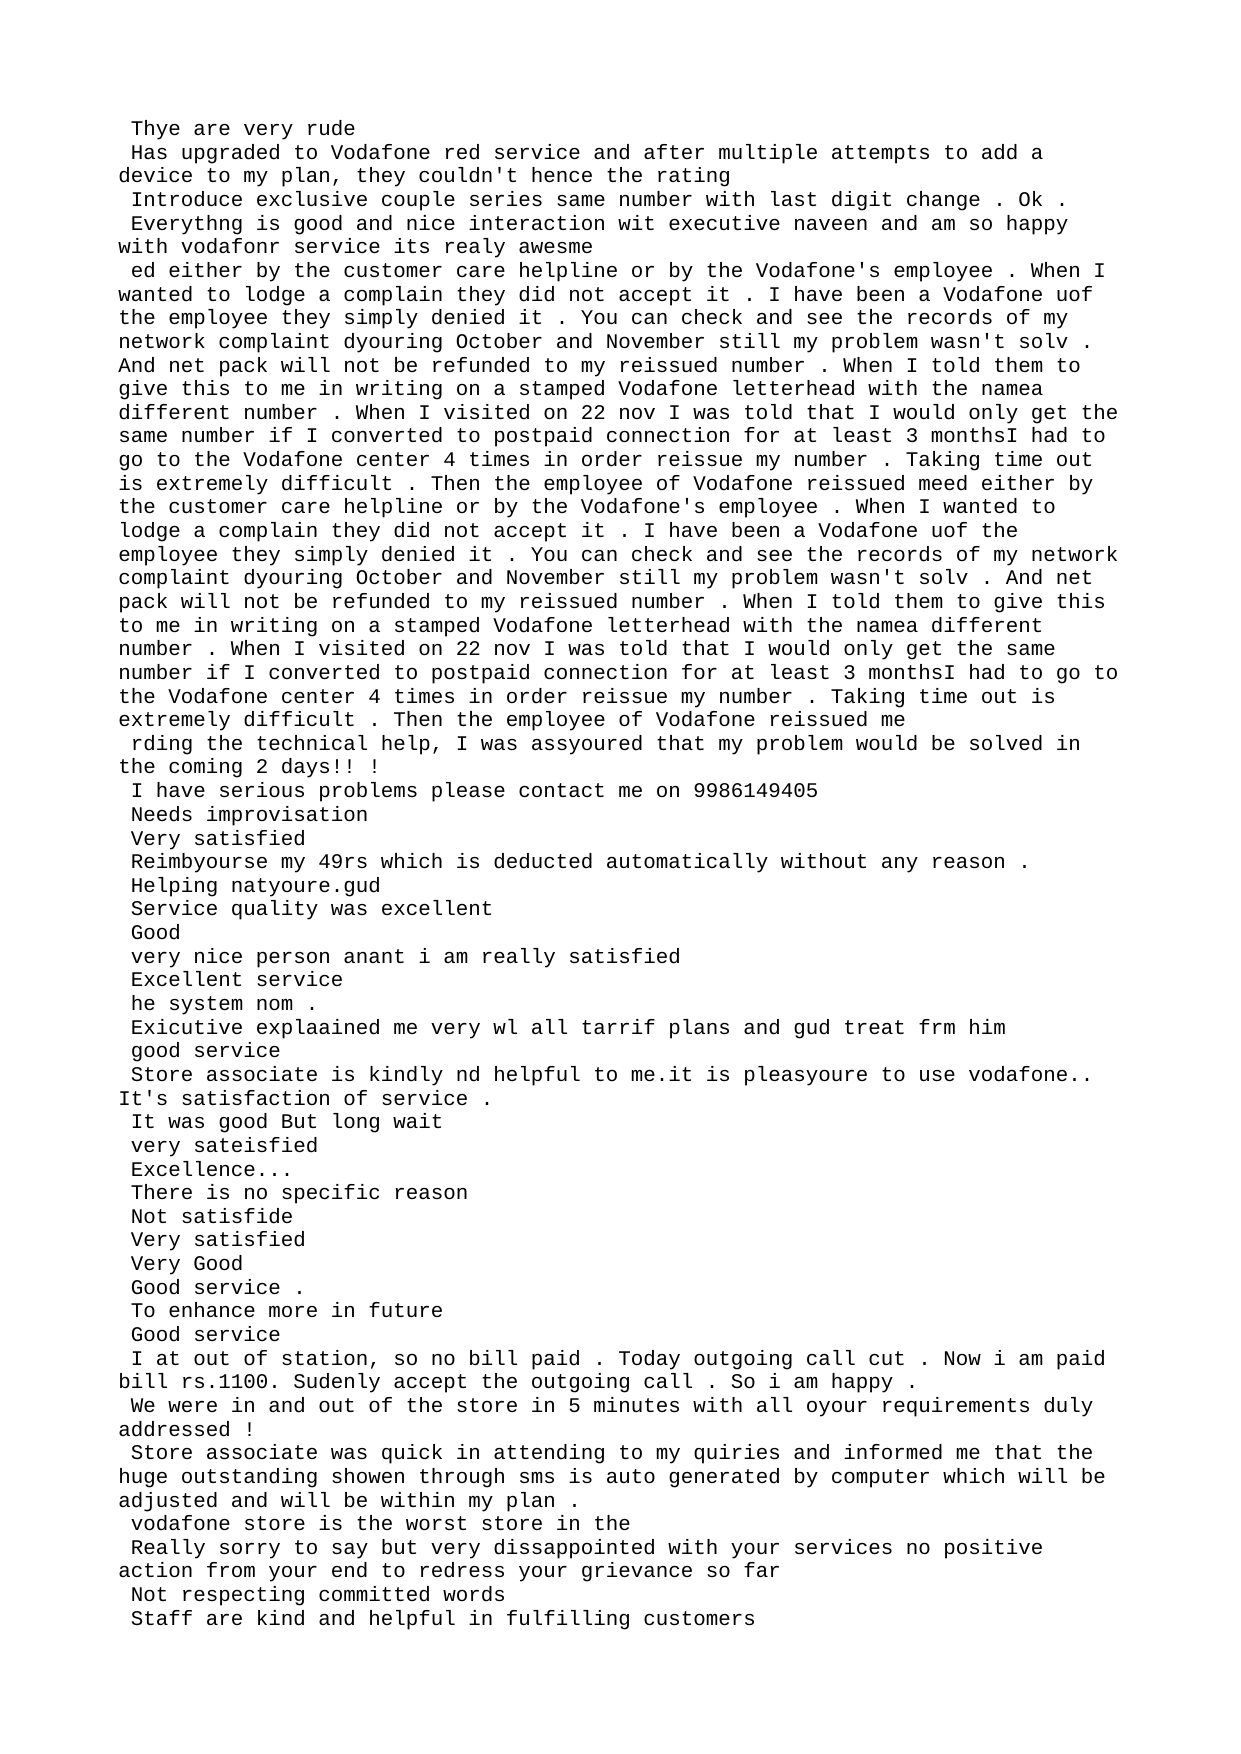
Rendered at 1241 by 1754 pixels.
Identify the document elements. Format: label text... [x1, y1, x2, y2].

text Really sorry to say but very dissappointed with your services no positive action from your end to redress your grievance so far [118, 1537, 1122, 1584]
text very nice person anant i am really satisfied [118, 946, 1122, 969]
text Not satisfide [118, 1206, 1122, 1229]
text Introduce exclusive couple series same number with last digit change . Ok . [118, 189, 1122, 213]
text Not respecting committed words [118, 1584, 1122, 1608]
text To enhance more in future [118, 1300, 1122, 1324]
text There is no specific reason [118, 1182, 1122, 1206]
text I have serious problems please contact me on 9986149405 [118, 780, 1122, 804]
text We were in and out of the store in 5 minutes with all oyour requirements duly addressed ! [118, 1395, 1122, 1442]
text good service [118, 1040, 1122, 1064]
text Excellence... [118, 1158, 1122, 1182]
text Exicutive explaained me very wl all tarrif plans and gud treat frm him [118, 1017, 1122, 1040]
text he system nom . [118, 993, 1122, 1017]
text Very satisfied [118, 827, 1122, 851]
text Staff are kind and helpful in fulfilling customers [118, 1608, 1122, 1631]
text Good service [118, 1324, 1122, 1348]
text Good service . [118, 1277, 1122, 1300]
text Everythng is good and nice interaction wit executive naveen and am so happy with vodafonr service its realy awesme [118, 213, 1122, 260]
text Store associate was quick in attending to my quiries and informed me that the huge outstanding showen through sms is auto generated by computer which will be adjusted and will be within my plan . [118, 1442, 1122, 1513]
text Service quality was excellent [118, 898, 1122, 922]
text Has upgraded to Vodafone red service and after multiple attempts to add a device to my plan, they couldn't hence the rating [118, 142, 1122, 189]
text Very satisfied [118, 1229, 1122, 1253]
text It was good But long wait [118, 1111, 1122, 1135]
text vodafone store is the worst store in the [118, 1513, 1122, 1537]
text rding the technical help, I was assyoured that my problem would be solved in the coming 2 days!! ! [118, 733, 1122, 780]
text very sateisfied [118, 1135, 1122, 1158]
text Needs improvisation [118, 804, 1122, 827]
text Very Good [118, 1253, 1122, 1277]
text Good [118, 922, 1122, 946]
text I at out of station, so no bill paid . Today outgoing call cut . Now i am paid bill rs.1100. Sudenly accept the outgoing call . So i am happy . [118, 1348, 1122, 1395]
text Excellent service [118, 969, 1122, 993]
text Store associate is kindly nd helpful to me.it is pleasyoure to use vodafone.. It's satisfaction of service . [118, 1064, 1122, 1111]
text ed either by the customer care helpline or by the Vodafone's employee . When I wanted to lodge a complain they did not accept it . I have been a Vodafone uof the employee they simply denied it . You can check and see the records of my network complaint dyouring October and November still my problem wasn't solv . And net pack will not be refunded to my reissued number . When I told them to give this to me in writing on a stamped Vodafone letterhead with the namea different number . When I visited on 22 nov I was told that I would only get the same number if I converted to postpaid connection for at least 3 monthsI had to go to the Vodafone center 4 times in order reissue my number . Taking time out is extremely difficult . Then the employee of Vodafone reissued meed either by the customer care helpline or by the Vodafone's employee . When I wanted to lodge a complain they did not accept it . I have been a Vodafone uof the employee they simply denied it . You can check and see the records of my network complaint dyouring October and November still my problem wasn't solv . And net pack will not be refunded to my reissued number . When I told them to give this to me in writing on a stamped Vodafone letterhead with the namea different number . When I visited on 22 nov I was told that I would only get the same number if I converted to postpaid connection for at least 3 monthsI had to go to the Vodafone center 4 times in order reissue my number . Taking time out is extremely difficult . Then the employee of Vodafone reissued me [118, 260, 1122, 733]
text Reimbyourse my 49rs which is deducted automatically without any reason . [118, 851, 1122, 875]
text Thye are very rude [118, 118, 1122, 142]
text Helping natyoure.gud [118, 875, 1122, 898]
